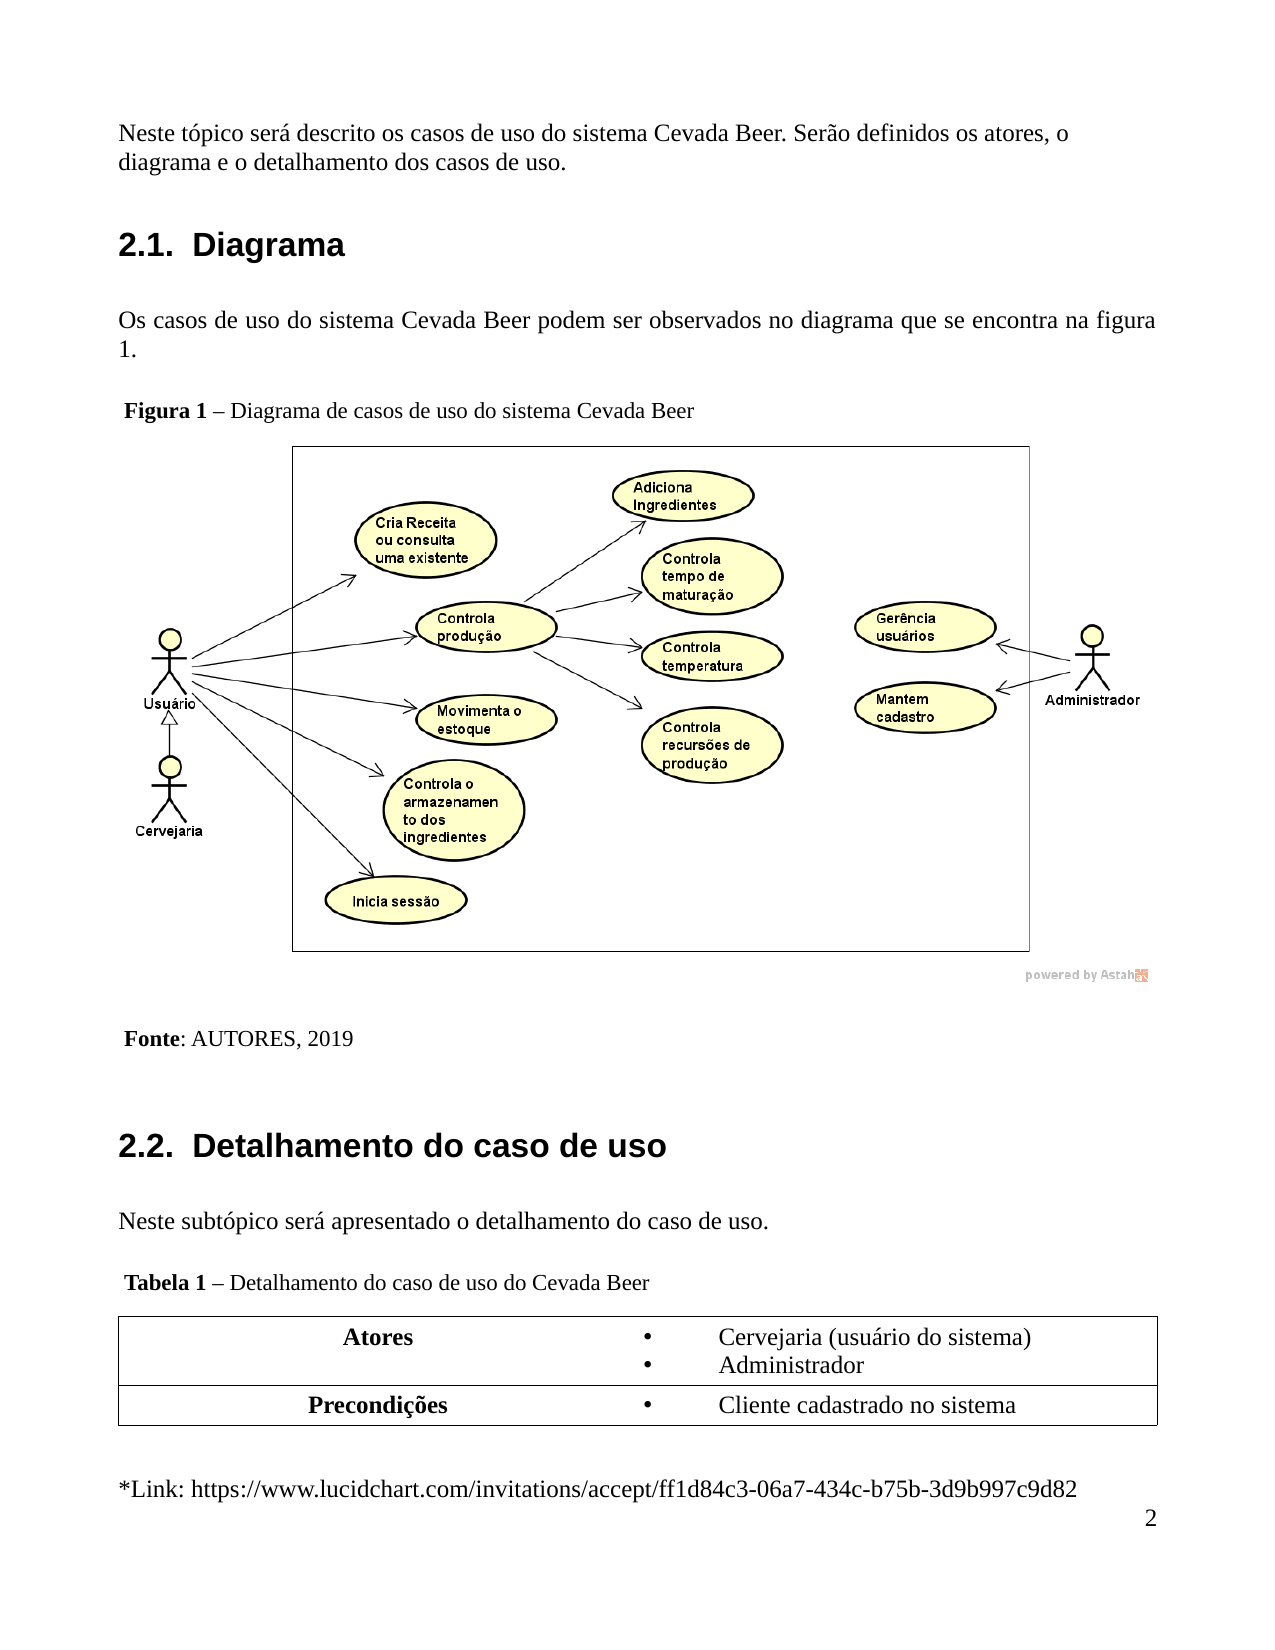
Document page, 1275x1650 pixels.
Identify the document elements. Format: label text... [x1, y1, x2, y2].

subtitle Diagrama [118, 225, 1157, 264]
table_cell Cliente cadastrado no sistema [638, 1386, 1157, 1425]
table_cell Precondições [119, 1386, 637, 1425]
table_header Tabela 1 – Detalhamento do caso de uso do Cevada Beer [118, 1263, 1157, 1316]
text Neste subtópico será apresentado o detalhamento do caso de uso. [118, 1206, 1157, 1234]
text Neste tópico será descrito os casos de uso do sistema Cevada Beer. Serão definidos os atores, o diagrama e o detalhamento dos casos de uso. [118, 118, 1157, 176]
table_cell Cervejaria (usuário do sistema) Administrador [638, 1317, 1157, 1385]
table_cell Atores [119, 1317, 637, 1385]
table_cell Fonte: AUTORES, 2019 [118, 1020, 1157, 1057]
table_header Figura 1 – Diagrama de casos de uso do sistema Cevada Beer [118, 391, 1157, 429]
text Os casos de uso do sistema Cevada Beer podem ser observados no diagrama que se encontra na figura 1. [118, 305, 1157, 363]
subtitle Detalhamento do caso de uso [118, 1126, 1157, 1164]
picture [123, 435, 1152, 986]
table_cell [118, 429, 1157, 1020]
